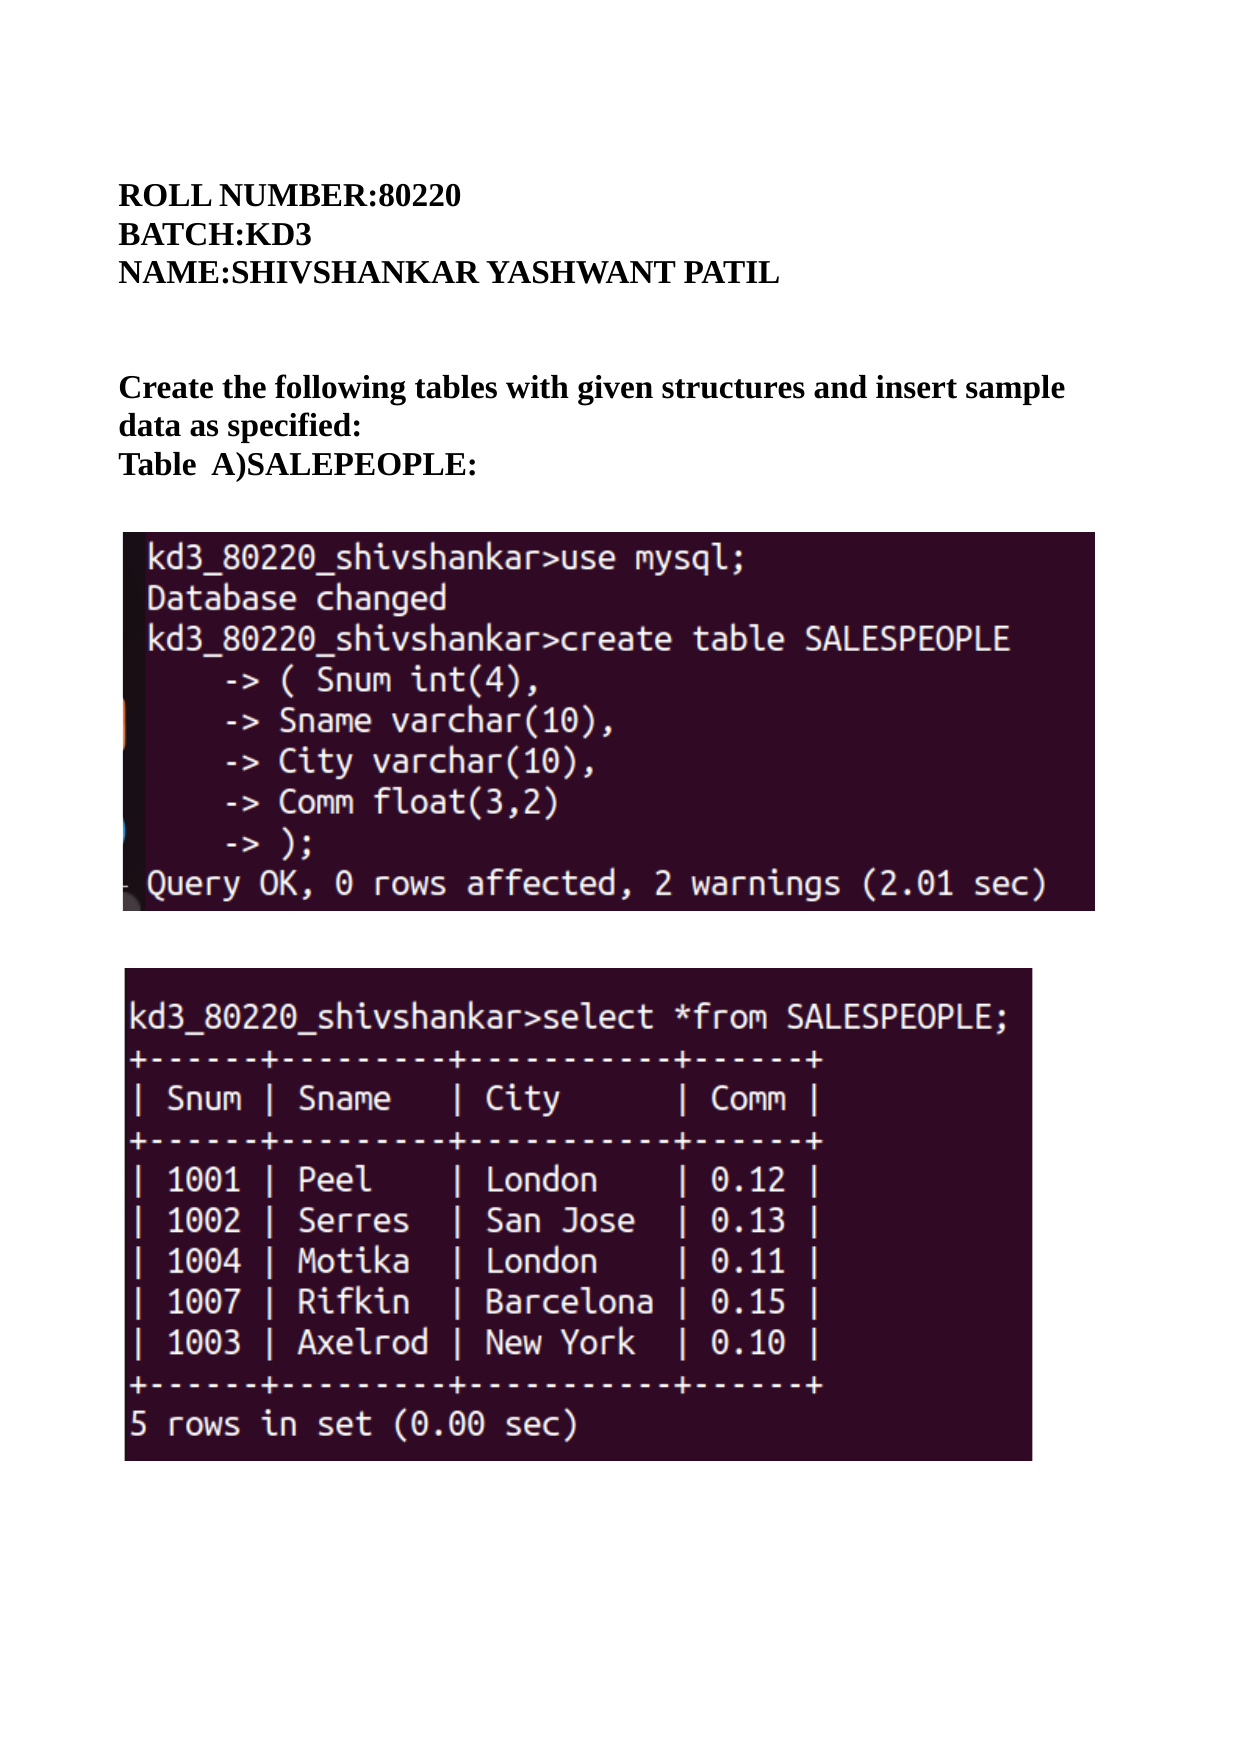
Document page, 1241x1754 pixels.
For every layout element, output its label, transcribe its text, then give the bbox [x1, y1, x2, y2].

text Table A)SALEPEOPLE: [118, 444, 1122, 482]
text ROLL NUMBER:80220 [118, 176, 1122, 214]
picture [122, 532, 1095, 911]
picture [124, 968, 1033, 1461]
text NAME:SHIVSHANKAR YASHWANT PATIL [118, 252, 1122, 291]
text BATCH:KD3 [118, 214, 1122, 252]
text Create the following tables with given structures and insert sample data as specified: [118, 367, 1122, 444]
